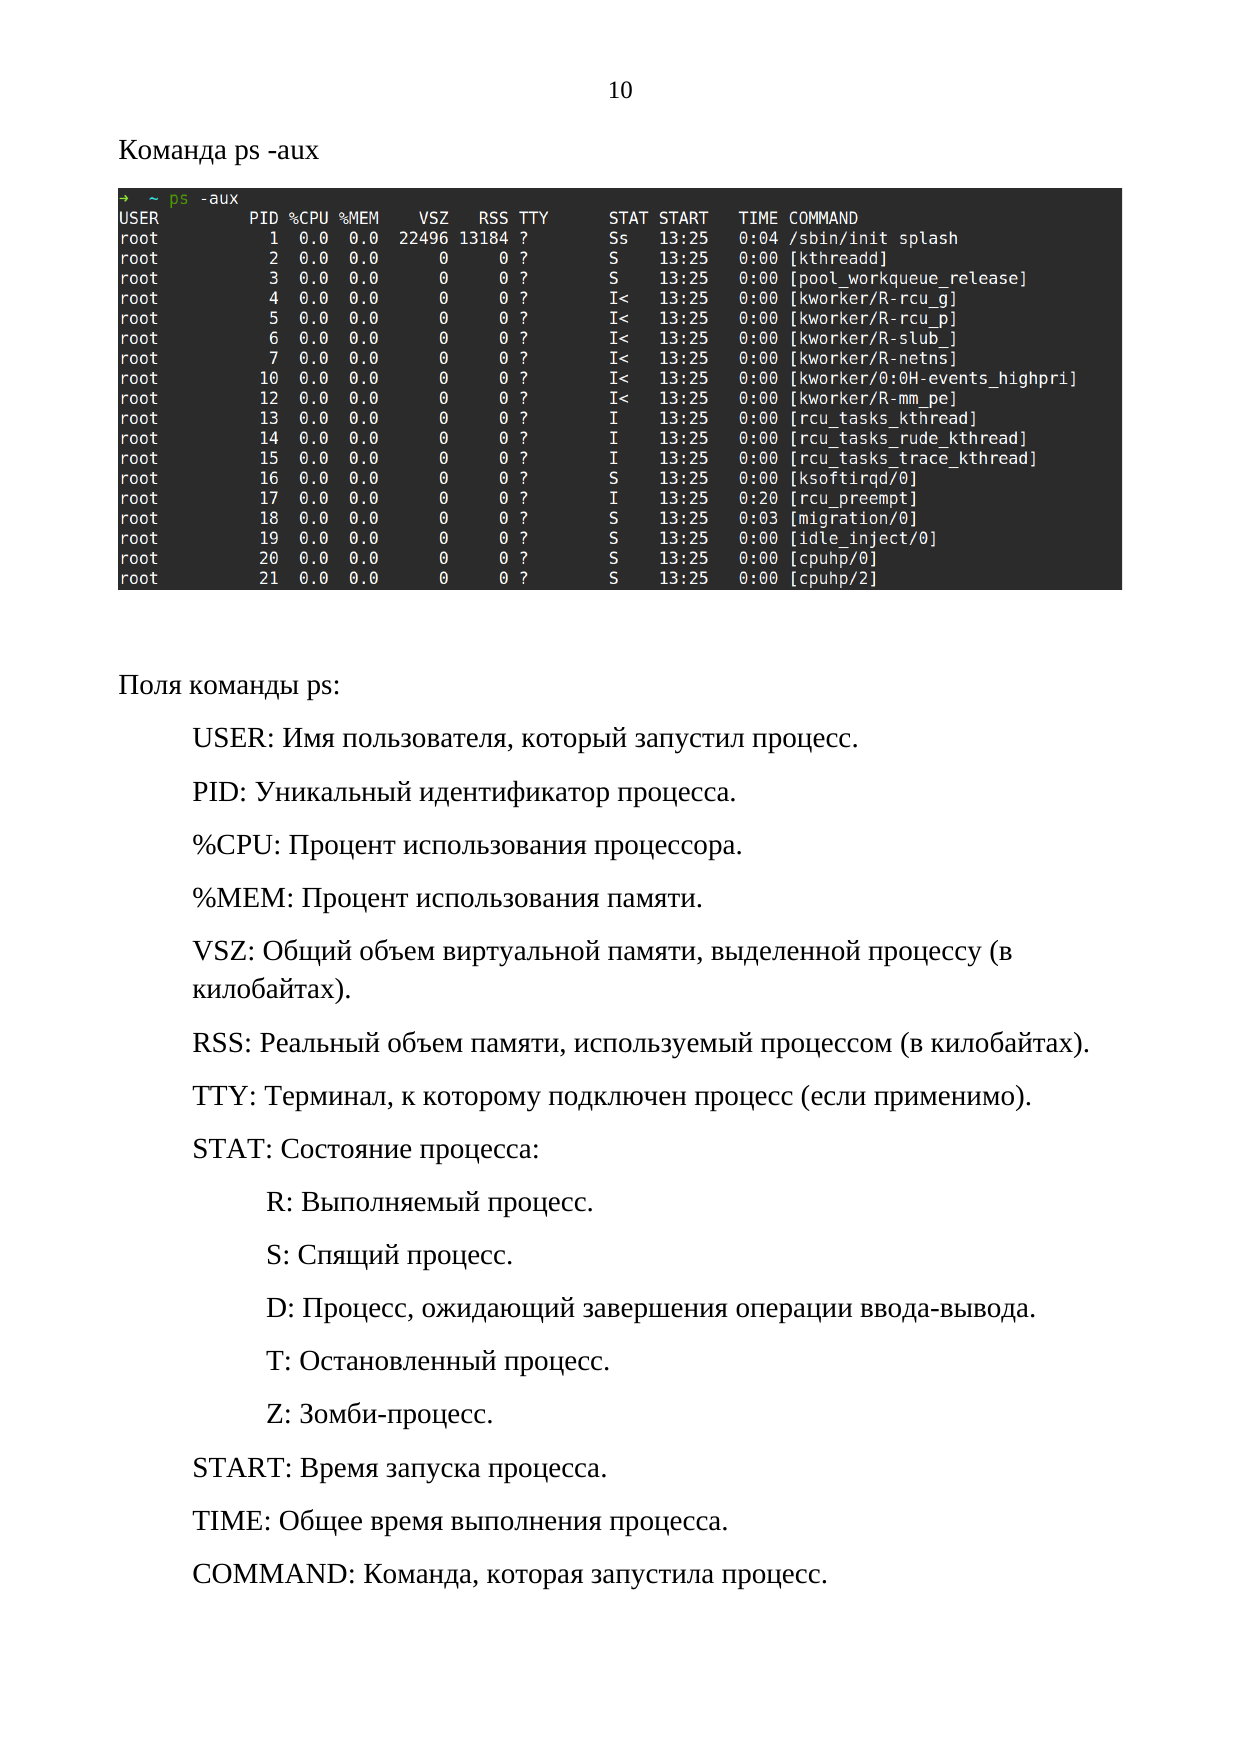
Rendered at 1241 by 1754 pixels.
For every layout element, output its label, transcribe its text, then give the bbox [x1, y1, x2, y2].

list VSZ: Общий объем виртуальной памяти, выделенной процессу (в килобайтах). [162, 933, 1122, 1005]
list PID: Уникальный идентификатор процесса. [162, 774, 1122, 807]
list D: Процесс, ожидающий завершения операции ввода-вывода. [236, 1290, 1122, 1324]
list %CPU: Процент использования процессора. [162, 827, 1122, 860]
list RSS: Реальный объем памяти, используемый процессом (в килобайтах). [162, 1025, 1122, 1058]
text Поля команды ps: [118, 667, 1122, 701]
list USER: Имя пользователя, который запустил процесс. [162, 721, 1122, 754]
list COMMAND: Команда, которая запустила процесс. [162, 1556, 1122, 1589]
list %MEM: Процент использования памяти. [162, 880, 1122, 913]
list STAT: Состояние процесса: [162, 1131, 1122, 1164]
text Команда ps -aux [118, 132, 1122, 166]
list R: Выполняемый процесс. [236, 1184, 1122, 1218]
list S: Спящий процесс. [236, 1237, 1122, 1271]
list Z: Зомби-процесс. [236, 1397, 1122, 1430]
list T: Остановленный процесс. [236, 1343, 1122, 1377]
list TTY: Терминал, к которому подключен процесс (если применимо). [162, 1078, 1122, 1111]
list START: Время запуска процесса. [162, 1450, 1122, 1483]
picture [118, 188, 1123, 590]
list TIME: Общее время выполнения процесса. [162, 1503, 1122, 1536]
